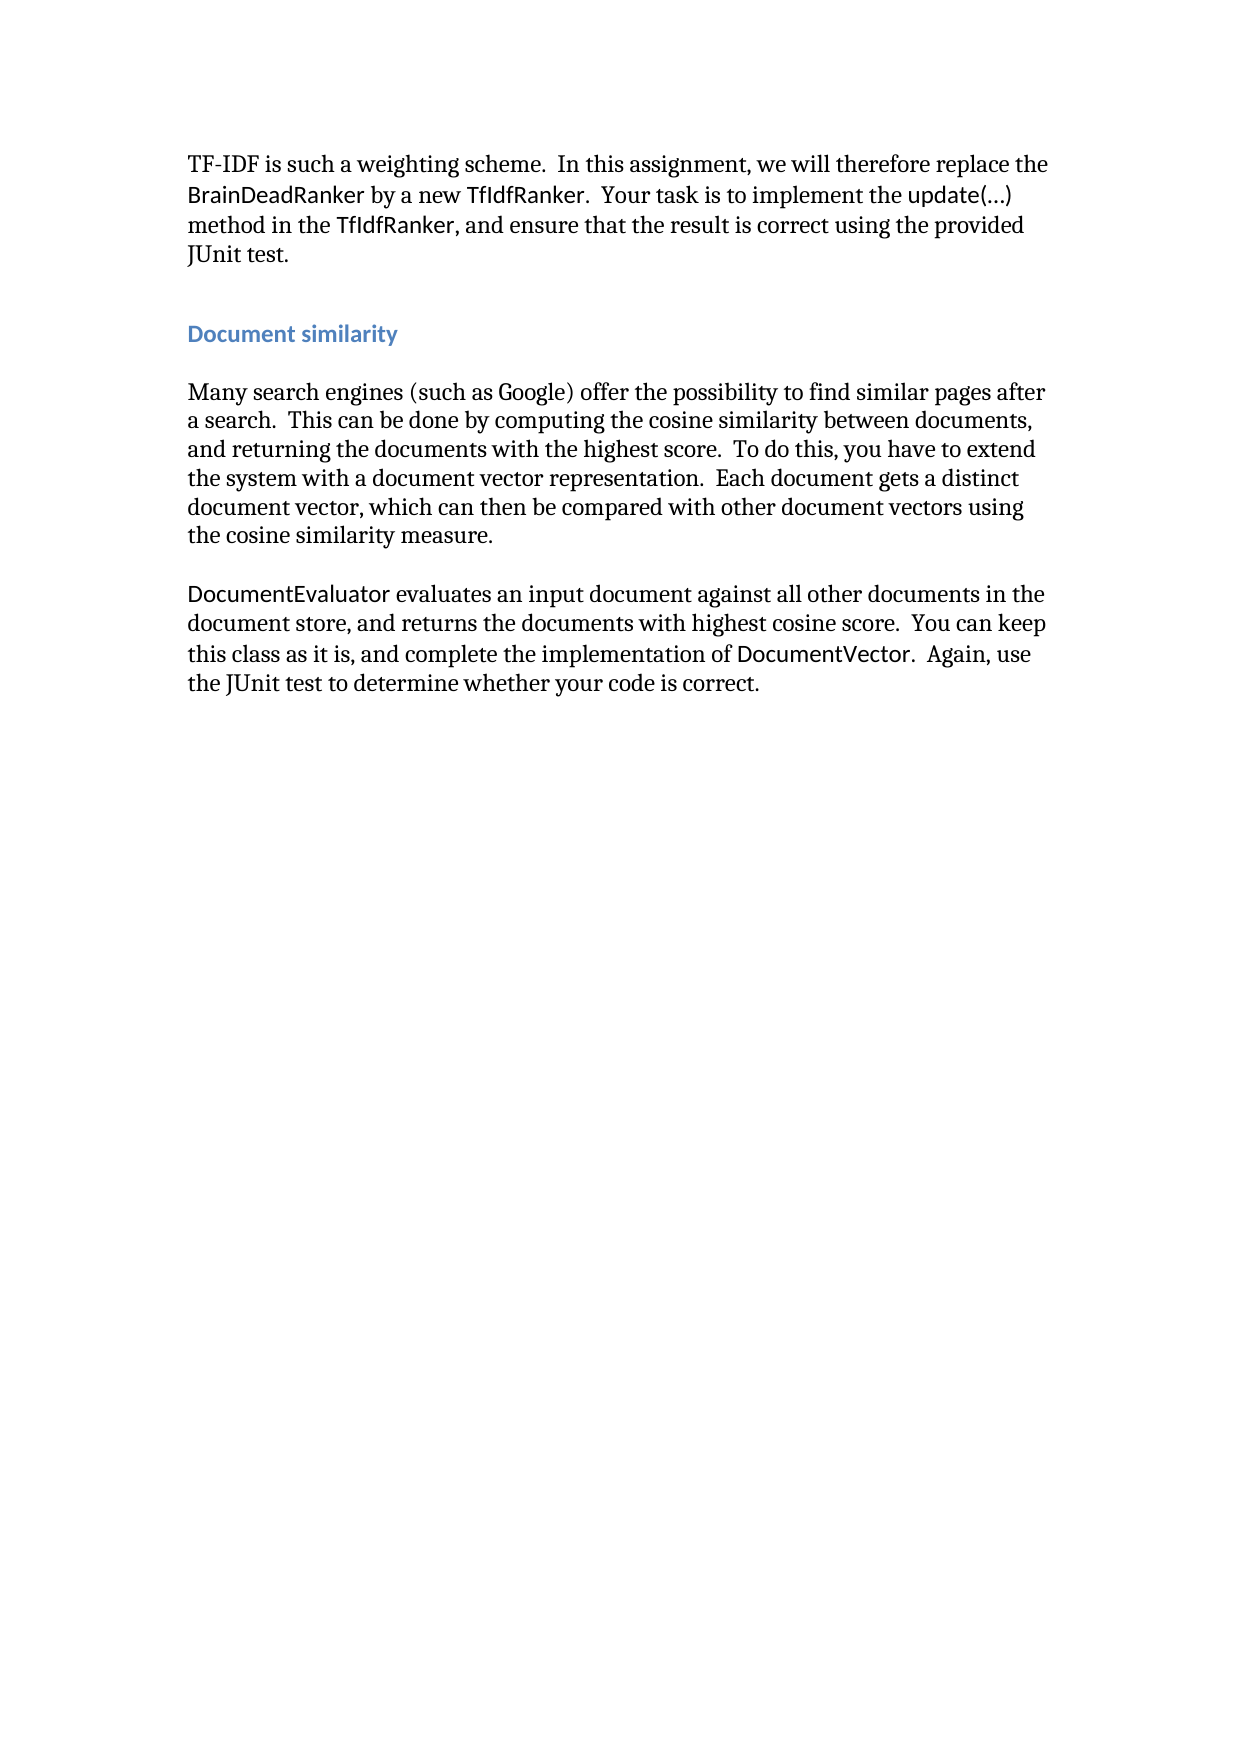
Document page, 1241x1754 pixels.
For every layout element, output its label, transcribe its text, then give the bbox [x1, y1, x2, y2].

text TF-IDF is such a weighting scheme. In this assignment, we will therefore replace the BrainDeadRanker by a new TfIdfRanker. Your task is to implement the update(…) method in the TfIdfRanker, and ensure that the result is correct using the provided JUnit test. [187, 150, 1053, 268]
text Many search engines (such as Google) offer the possibility to find similar pages after a search. This can be done by computing the cosine similarity between documents, and returning the documents with the highest score. To do this, you have to extend the system with a document vector representation. Each document gets a distinct document vector, which can then be compared with other document vectors using the cosine similarity measure. [187, 377, 1053, 550]
text Document similarity [187, 318, 1053, 349]
text DocumentEvaluator evaluates an input document against all other documents in the document store, and returns the documents with highest cosine score. You can keep this class as it is, and complete the implementation of DocumentVector. Again, use the JUnit test to determine whether your code is correct. [187, 579, 1053, 697]
